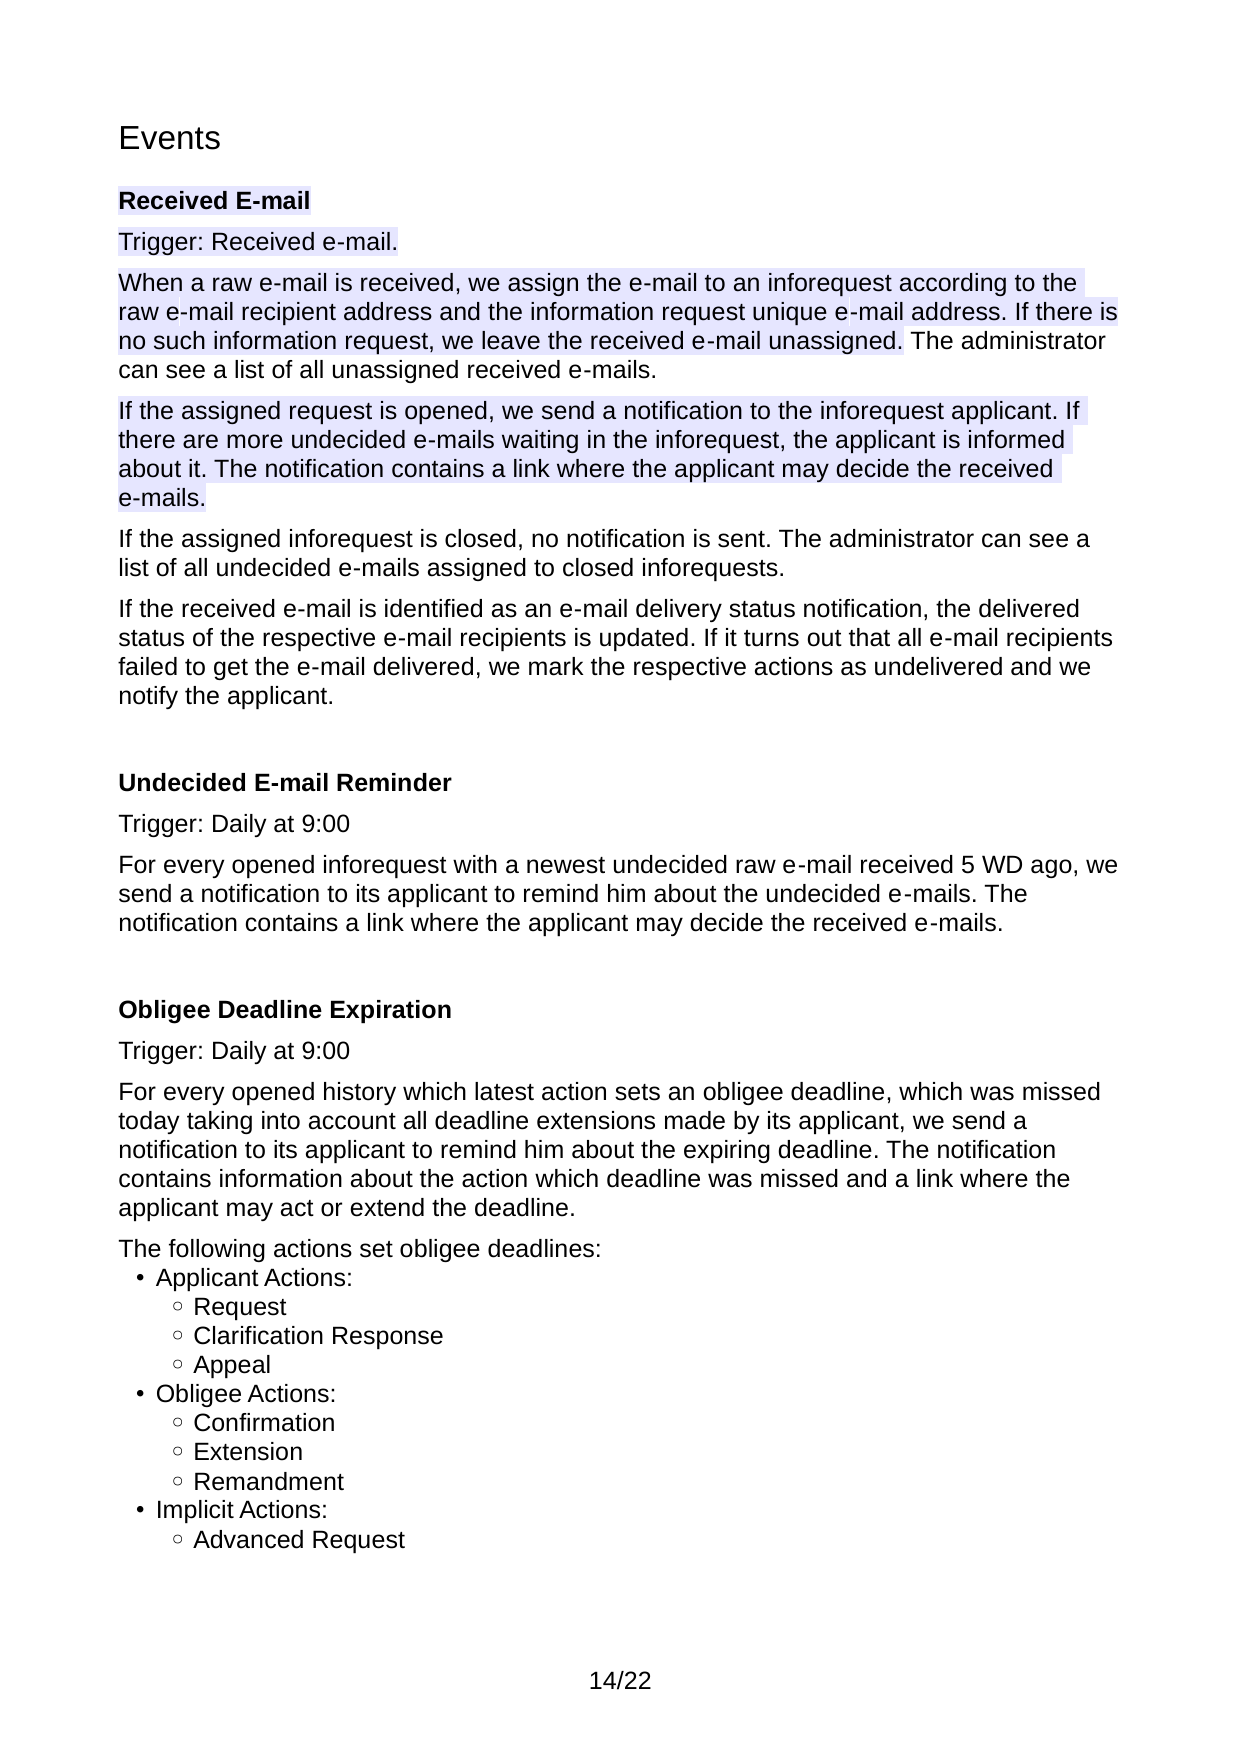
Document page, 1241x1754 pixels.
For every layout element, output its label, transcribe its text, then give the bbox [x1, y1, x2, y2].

text For every opened history which latest action sets an obligee deadline, which was missed today taking into account all deadline extensions made by its applicant, we send a notification to its applicant to remind him about the expiring deadline. The notification contains information about the action which deadline was missed and a link where the applicant may act or extend the deadline. [118, 1077, 1122, 1222]
subtitle Undecided E‑mail Reminder [118, 768, 1122, 797]
list Appeal [168, 1350, 1122, 1379]
text Trigger: Received e‑mail. [398, 227, 1122, 256]
text If the received e‑mail is identified as an e‑mail delivery status notification, the delivered status of the respective e‑mail recipients is updated. If it turns out that all e‑mail recipients failed to get the e‑mail delivered, we mark the respective actions as undelivered and we notify the applicant. [118, 594, 1122, 710]
text Trigger: Daily at 9:00 [118, 1036, 1122, 1065]
subtitle Received E‑mail [311, 186, 1122, 215]
list Remandment [168, 1466, 1122, 1495]
list Applicant Actions: [136, 1263, 1122, 1292]
text When a raw e‑mail is received, we assign the e‑mail to an inforequest according to the raw e‑mail recipient address and the information request unique e‑mail address. If there is no such information request, we leave the received e‑mail unassigned. The administrator can see a list of all unassigned received e‑mails. [118, 268, 1122, 384]
subtitle Obligee Deadline Expiration [118, 995, 1122, 1024]
text If the assigned inforequest is closed, no notification is sent. The administrator can see a list of all undecided e‑mails assigned to closed inforequests. [118, 524, 1122, 582]
list Confirmation [168, 1408, 1122, 1437]
list Implicit Actions: [136, 1495, 1122, 1524]
subtitle Events [118, 118, 1122, 157]
list Advanced Request [168, 1524, 1122, 1553]
list Request [168, 1292, 1122, 1321]
list Extension [168, 1437, 1122, 1466]
list Obligee Actions: [136, 1379, 1122, 1408]
text The following actions set obligee deadlines: [118, 1234, 1122, 1263]
list Clarification Response [168, 1321, 1122, 1350]
text Trigger: Daily at 9:00 [118, 809, 1122, 838]
text For every opened inforequest with a newest undecided raw e‑mail received 5 WD ago, we send a notification to its applicant to remind him about the undecided e‑mails. The notification contains a link where the applicant may decide the received e‑mails. [118, 850, 1122, 937]
text If the assigned request is opened, we send a notification to the inforequest applicant. If there are more undecided e‑mails waiting in the inforequest, the applicant is informed about it. The notification contains a link where the applicant may decide the received e‑mails. [206, 396, 1122, 512]
